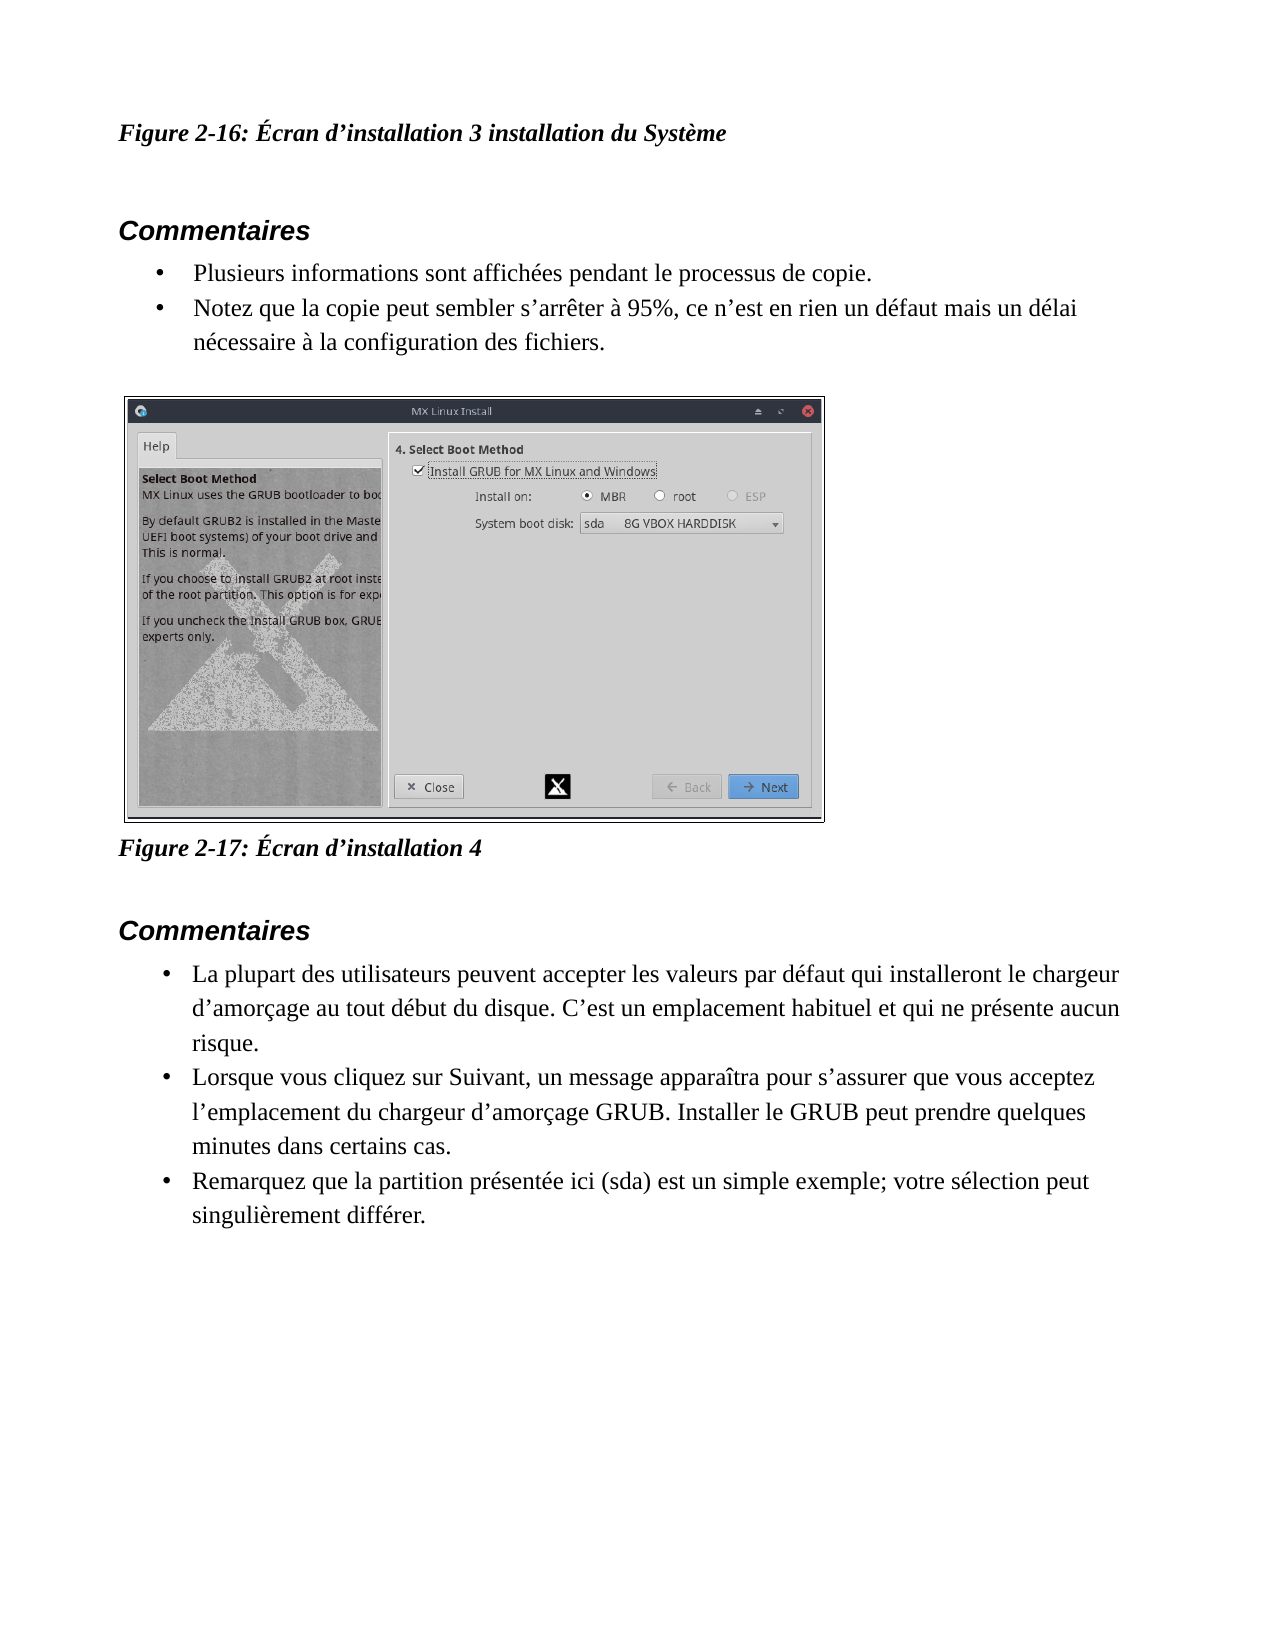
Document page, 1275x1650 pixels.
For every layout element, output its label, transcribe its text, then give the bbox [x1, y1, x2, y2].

text Figure 2-17: Écran d’installation 4 [118, 833, 1157, 862]
subtitle Commentaires [118, 214, 1157, 246]
picture [127, 399, 822, 819]
list Notez que la copie peut sembler s’arrêter à 95%, ce n’est en rien un défaut mais un délai nécessaire à la configuration des fichiers. [156, 293, 1157, 356]
list Remarquez que la partition présentée ici (sda) est un simple exemple; votre sélection peut singulièrement différer. [162, 1166, 1157, 1229]
list Plusieurs informations sont affichées pendant le processus de copie. [156, 258, 1157, 287]
list La plupart des utilisateurs peuvent accepter les valeurs par défaut qui installeront le chargeur d’amorçage au tout début du disque. C’est un emplacement habituel et qui ne présente aucun risque. [162, 959, 1157, 1057]
text Figure 2-16: Écran d’installation 3 installation du Système [118, 118, 1157, 147]
list Lorsque vous cliquez sur Suivant, un message apparaîtra pour s’assurer que vous acceptez l’emplacement du chargeur d’amorçage GRUB. Installer le GRUB peut prendre quelques minutes dans certains cas. [162, 1062, 1157, 1160]
subtitle Commentaires [118, 914, 1157, 946]
